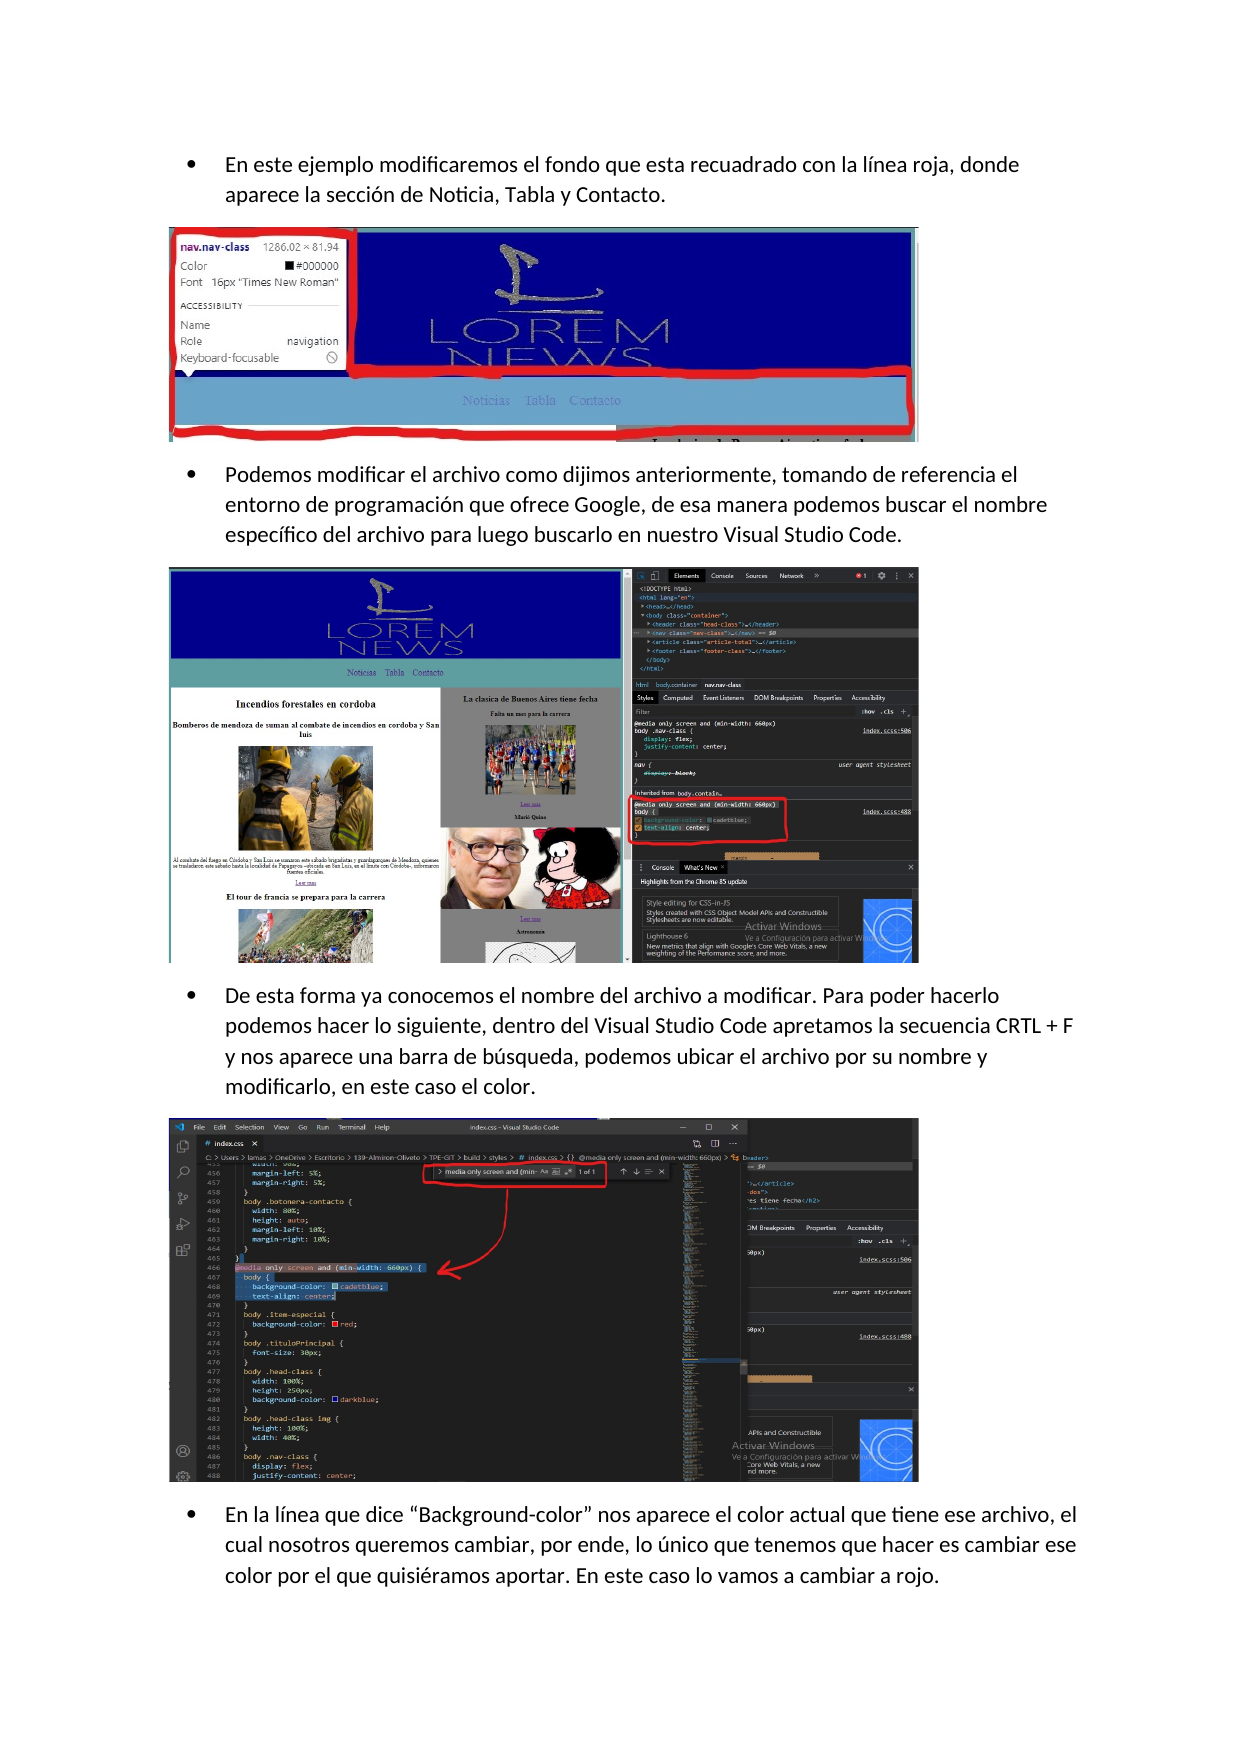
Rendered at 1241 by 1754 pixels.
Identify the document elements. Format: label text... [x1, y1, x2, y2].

list En la línea que dice “Background-color” nos aparece el color actual que tiene ese archivo, el cual nosotros queremos cambiar, por ende, lo único que tenemos que hacer es cambiar ese color por el que quisiéramos aportar. En este caso lo vamos a cambiar a rojo. [187, 1500, 1090, 1589]
list De esta forma ya conocemos el nombre del archivo a modificar. Para poder hacerlo podemos hacer lo siguiente, dentro del Visual Studio Code apretamos la secuencia CRTL + F y nos aparece una barra de búsqueda, podemos ubicar el archivo por su nombre y modificarlo, en este caso el color. [187, 981, 1090, 1100]
list Podemos modificar el archivo como dijimos anteriormente, tomando de referencia el entorno de programación que ofrece Google, de esa manera podemos buscar el nombre específico del archivo para luego buscarlo en nuestro Visual Studio Code. [187, 460, 1090, 548]
picture [168, 1118, 919, 1482]
list En este ejemplo modificaremos el fondo que esta recuadrado con la línea roja, donde aparece la sección de Noticia, Tabla y Contacto. [187, 150, 1090, 208]
picture [168, 567, 919, 963]
picture [168, 227, 919, 442]
